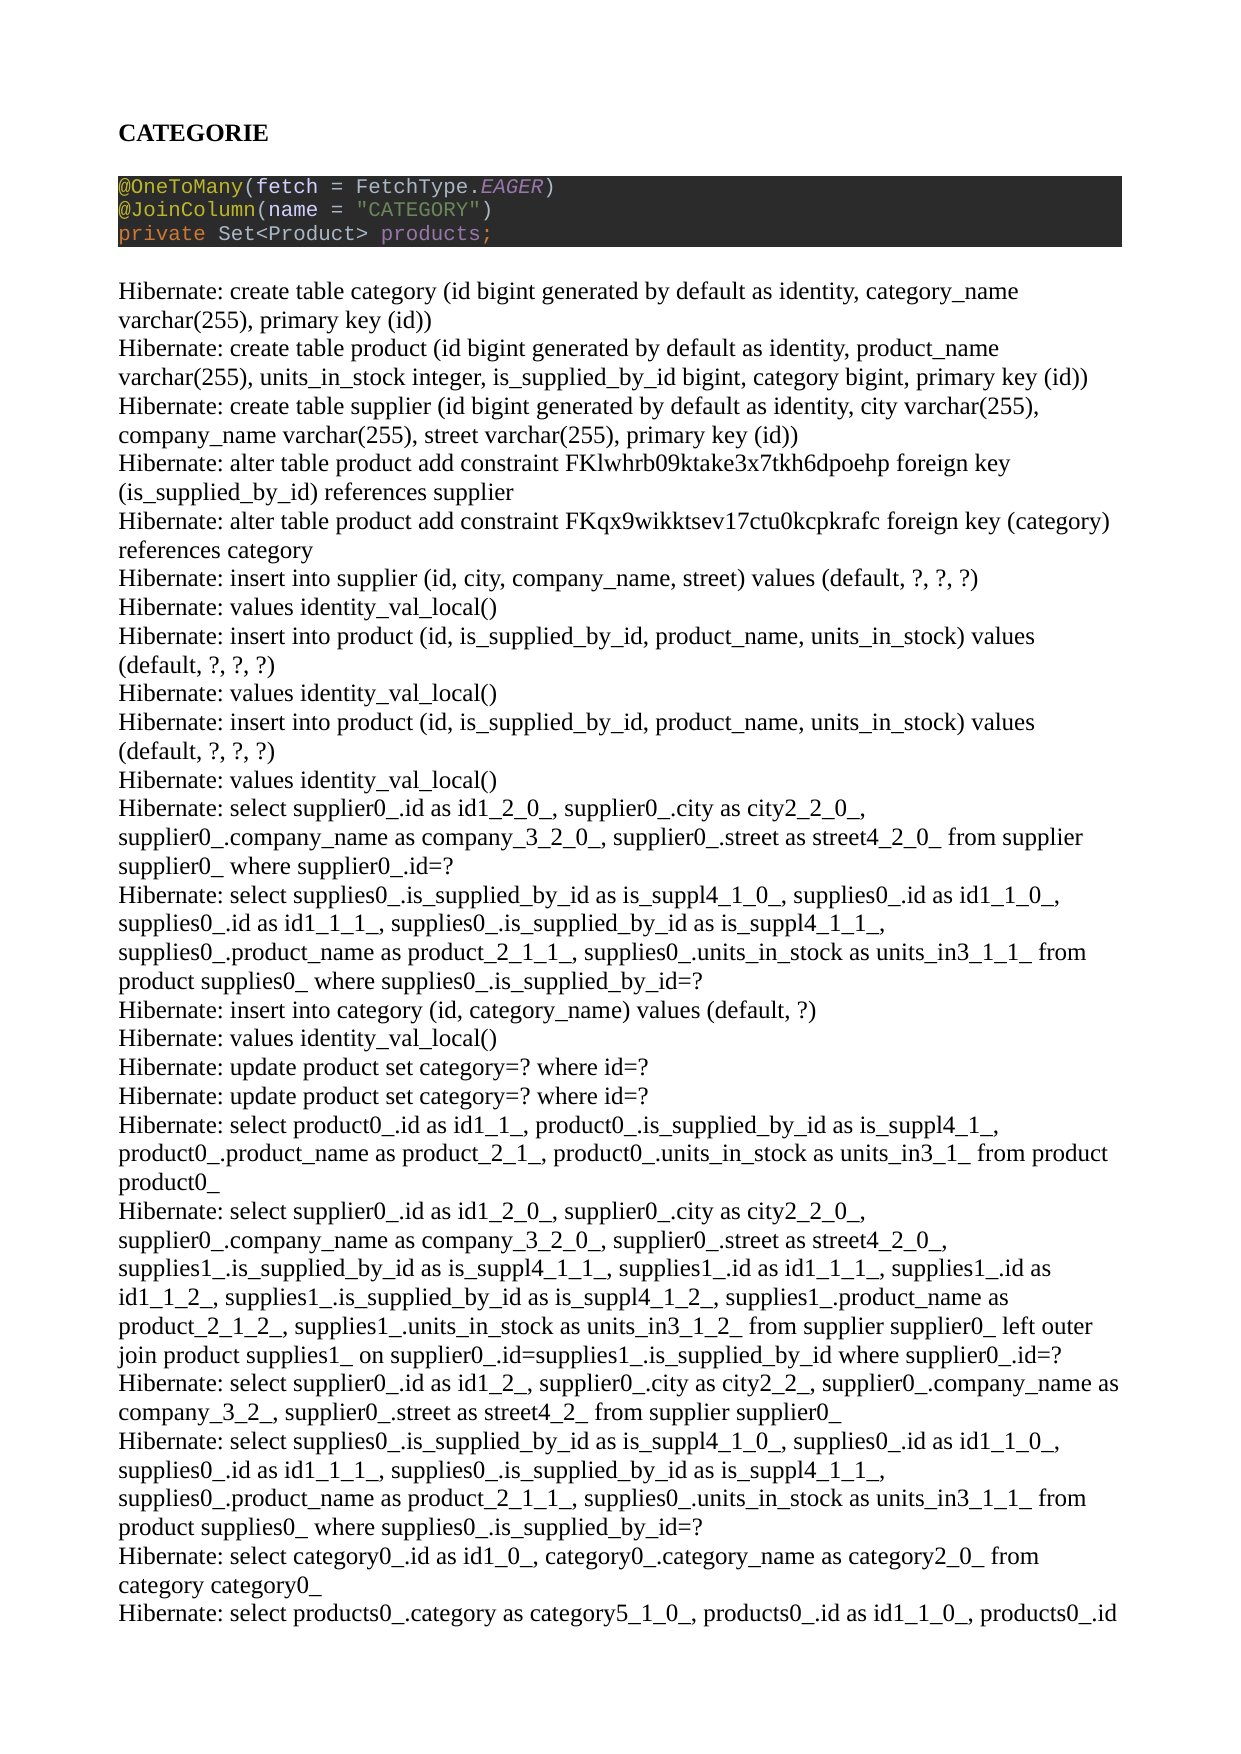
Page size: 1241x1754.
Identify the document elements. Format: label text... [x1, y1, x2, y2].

text Hibernate: select product0_.id as id1_1_, product0_.is_supplied_by_id as is_suppl4_1_, product0_.product_name as product_2_1_, product0_.units_in_stock as units_in3_1_ from product product0_ [118, 1110, 1122, 1196]
text Hibernate: alter table product add constraint FKlwhrb09ktake3x7tkh6dpoehp foreign key (is_supplied_by_id) references supplier [118, 448, 1122, 506]
text Hibernate: create table category (id bigint generated by default as identity, category_name varchar(255), primary key (id)) [118, 276, 1122, 333]
text Hibernate: select category0_.id as id1_0_, category0_.category_name as category2_0_ from category category0_ [118, 1541, 1122, 1598]
text Hibernate: create table product (id bigint generated by default as identity, product_name varchar(255), units_in_stock integer, is_supplied_by_id bigint, category bigint, primary key (id)) [118, 333, 1122, 391]
text CATEGORIE [118, 118, 1122, 147]
text Hibernate: update product set category=? where id=? [118, 1052, 1122, 1081]
text Hibernate: insert into product (id, is_supplied_by_id, product_name, units_in_stock) values (default, ?, ?, ?) [118, 621, 1122, 678]
text Hibernate: insert into product (id, is_supplied_by_id, product_name, units_in_stock) values (default, ?, ?, ?) [118, 707, 1122, 765]
text Hibernate: select supplier0_.id as id1_2_0_, supplier0_.city as city2_2_0_, supplier0_.company_name as company_3_2_0_, supplier0_.street as street4_2_0_ from supplier supplier0_ where supplier0_.id=? [118, 793, 1122, 880]
text Hibernate: select supplies0_.is_supplied_by_id as is_suppl4_1_0_, supplies0_.id as id1_1_0_, supplies0_.id as id1_1_1_, supplies0_.is_supplied_by_id as is_suppl4_1_1_, supplies0_.product_name as product_2_1_1_, supplies0_.units_in_stock as units_in3_1_1_ from product supplies0_ where supplies0_.is_supplied_by_id=? [118, 880, 1122, 995]
text Hibernate: select products0_.category as category5_1_0_, products0_.id as id1_1_0_, products0_.id [118, 1598, 1122, 1627]
text Hibernate: insert into category (id, category_name) values (default, ?) [118, 995, 1122, 1023]
text Hibernate: create table supplier (id bigint generated by default as identity, city varchar(255), company_name varchar(255), street varchar(255), primary key (id)) [118, 391, 1122, 448]
text Hibernate: select supplies0_.is_supplied_by_id as is_suppl4_1_0_, supplies0_.id as id1_1_0_, supplies0_.id as id1_1_1_, supplies0_.is_supplied_by_id as is_suppl4_1_1_, supplies0_.product_name as product_2_1_1_, supplies0_.units_in_stock as units_in3_1_1_ from product supplies0_ where supplies0_.is_supplied_by_id=? [118, 1426, 1122, 1541]
text @OneToMany(fetch = FetchType.EAGER) [118, 176, 1122, 199]
text @JoinColumn(name = "CATEGORY") [118, 199, 1122, 223]
text Hibernate: insert into supplier (id, city, company_name, street) values (default, ?, ?, ?) [118, 563, 1122, 592]
text Hibernate: values identity_val_local() [118, 678, 1122, 707]
text Hibernate: values identity_val_local() [118, 1023, 1122, 1052]
text Hibernate: select supplier0_.id as id1_2_0_, supplier0_.city as city2_2_0_, supplier0_.company_name as company_3_2_0_, supplier0_.street as street4_2_0_, supplies1_.is_supplied_by_id as is_suppl4_1_1_, supplies1_.id as id1_1_1_, supplies1_.id as id1_1_2_, supplies1_.is_supplied_by_id as is_suppl4_1_2_, supplies1_.product_name as product_2_1_2_, supplies1_.units_in_stock as units_in3_1_2_ from supplier supplier0_ left outer join product supplies1_ on supplier0_.id=supplies1_.is_supplied_by_id where supplier0_.id=? [118, 1196, 1122, 1368]
text Hibernate: select supplier0_.id as id1_2_, supplier0_.city as city2_2_, supplier0_.company_name as company_3_2_, supplier0_.street as street4_2_ from supplier supplier0_ [118, 1368, 1122, 1426]
text Hibernate: values identity_val_local() [118, 765, 1122, 793]
text Hibernate: alter table product add constraint FKqx9wikktsev17ctu0kcpkrafc foreign key (category) references category [118, 506, 1122, 563]
text Hibernate: values identity_val_local() [118, 592, 1122, 621]
text private Set<Product> products; [118, 223, 1122, 247]
text Hibernate: update product set category=? where id=? [118, 1081, 1122, 1110]
